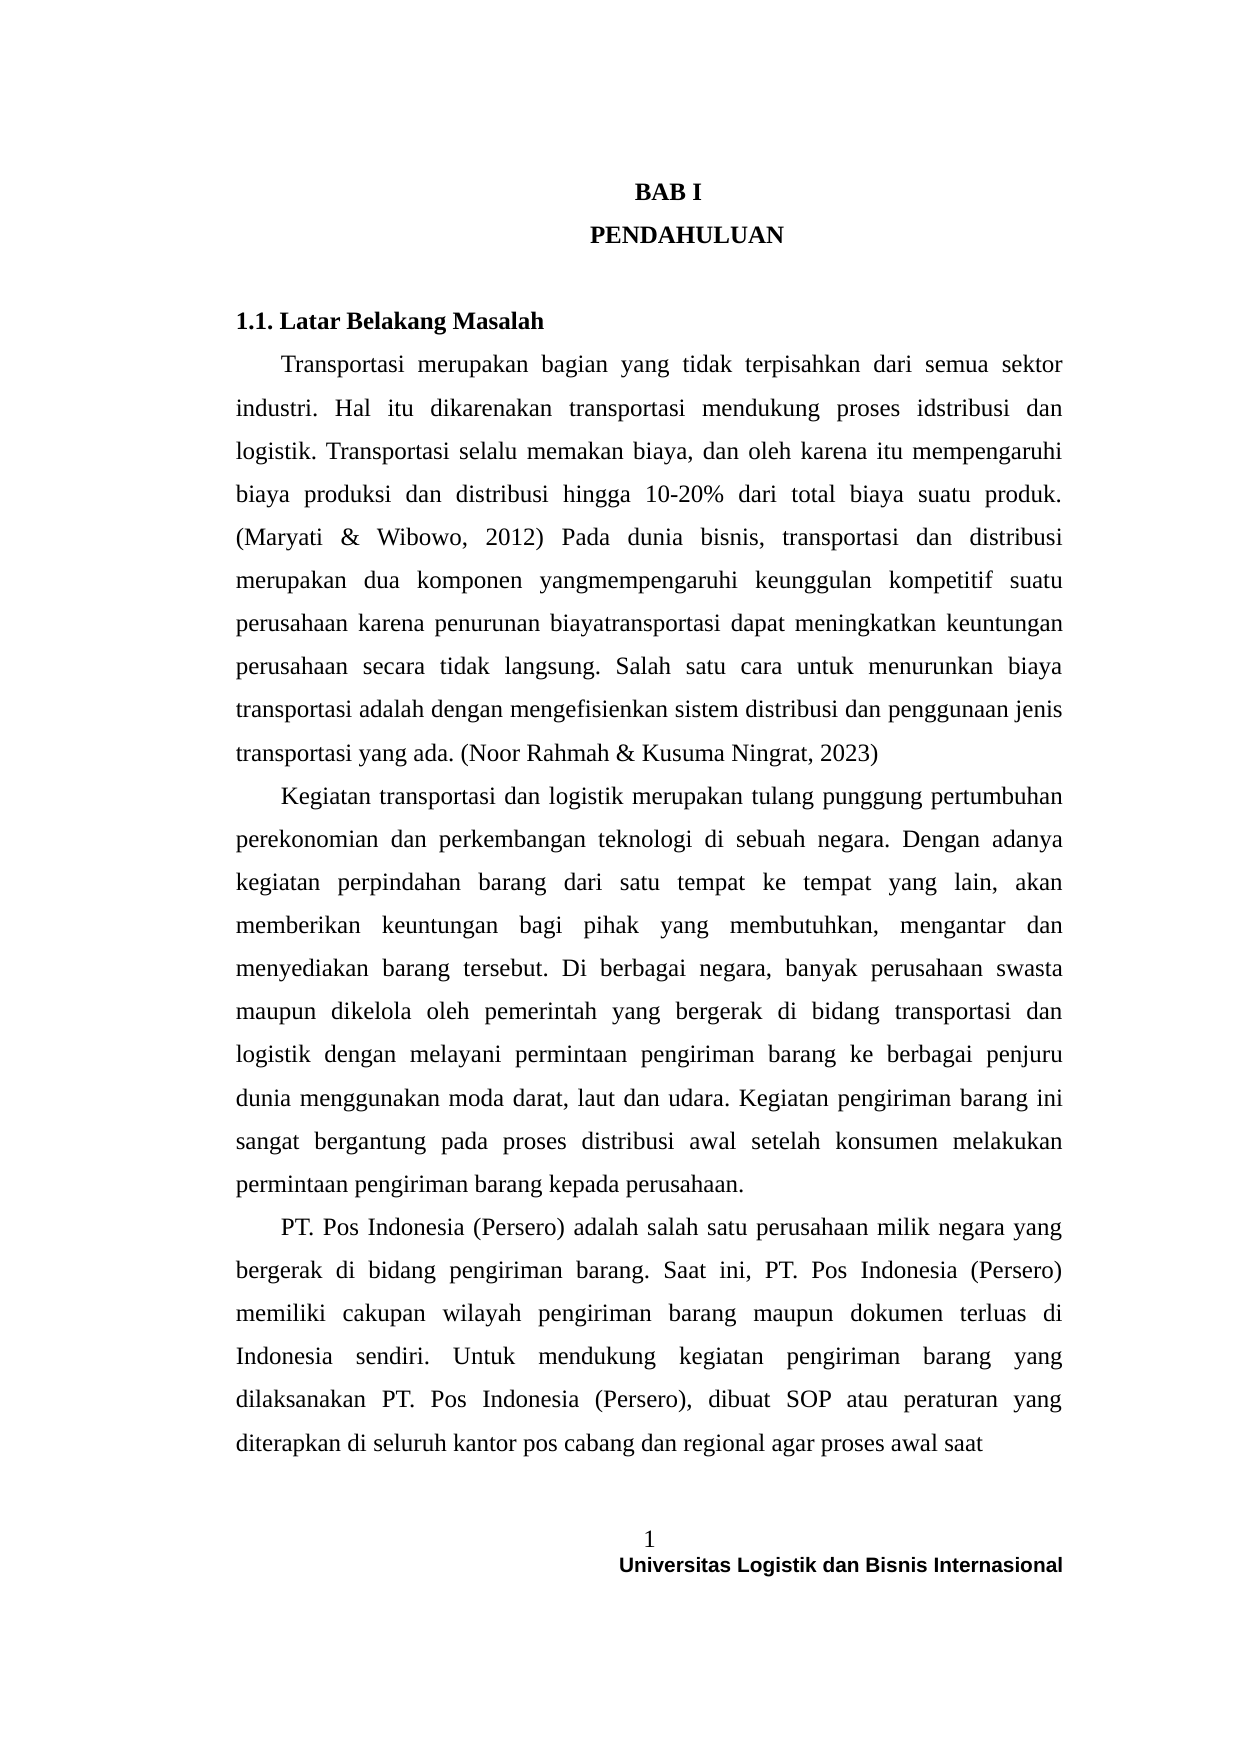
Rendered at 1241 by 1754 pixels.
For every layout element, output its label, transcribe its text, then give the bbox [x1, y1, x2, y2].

text PT. Pos Indonesia (Persero) adalah salah satu perusahaan milik negara yang bergerak di bidang pengiriman barang. Saat ini, PT. Pos Indonesia (Persero) memiliki cakupan wilayah pengiriman barang maupun dokumen terluas di Indonesia sendiri. Untuk mendukung kegiatan pengiriman barang yang dilaksanakan PT. Pos Indonesia (Persero), dibuat SOP atau peraturan yang diterapkan di seluruh kantor pos cabang dan regional agar proses awal saat [236, 1212, 1063, 1456]
subtitle Latar belakang masalah [236, 306, 1063, 335]
text Kegiatan transportasi dan logistik merupakan tulang punggung pertumbuhan perekonomian dan perkembangan teknologi di sebuah negara. Dengan adanya kegiatan perpindahan barang dari satu tempat ke tempat yang lain, akan memberikan keuntungan bagi pihak yang membutuhkan, mengantar dan menyediakan barang tersebut. Di berbagai negara, banyak perusahaan swasta maupun dikelola oleh pemerintah yang bergerak di bidang transportasi dan logistik dengan melayani permintaan pengiriman barang ke berbagai penjuru dunia menggunakan moda darat, laut dan udara. Kegiatan pengiriman barang ini sangat bergantung pada proses distribusi awal setelah konsumen melakukan permintaan pengiriman barang kepada perusahaan. [236, 781, 1063, 1198]
text Transportasi merupakan bagian yang tidak terpisahkan dari semua sektor industri. Hal itu dikarenakan transportasi mendukung proses idstribusi dan logistik. Transportasi selalu memakan biaya, dan oleh karena itu mempengaruhi biaya produksi dan distribusi hingga 10-20% dari total biaya suatu produk.(Maryati & Wibowo, 2012) Pada dunia bisnis, transportasi dan distribusi merupakan dua komponen yangmempengaruhi keunggulan kompetitif suatu perusahaan karena penurunan biayatransportasi dapat meningkatkan keuntungan perusahaan secara tidak langsung. Salah satu cara untuk menurunkan biaya transportasi adalah dengan mengefisienkan sistem distribusi dan penggunaan jenis transportasi yang ada. (Noor Rahmah & Kusuma Ningrat, 2023) [236, 349, 1063, 766]
subtitle Pendahuluan [273, 177, 1063, 249]
